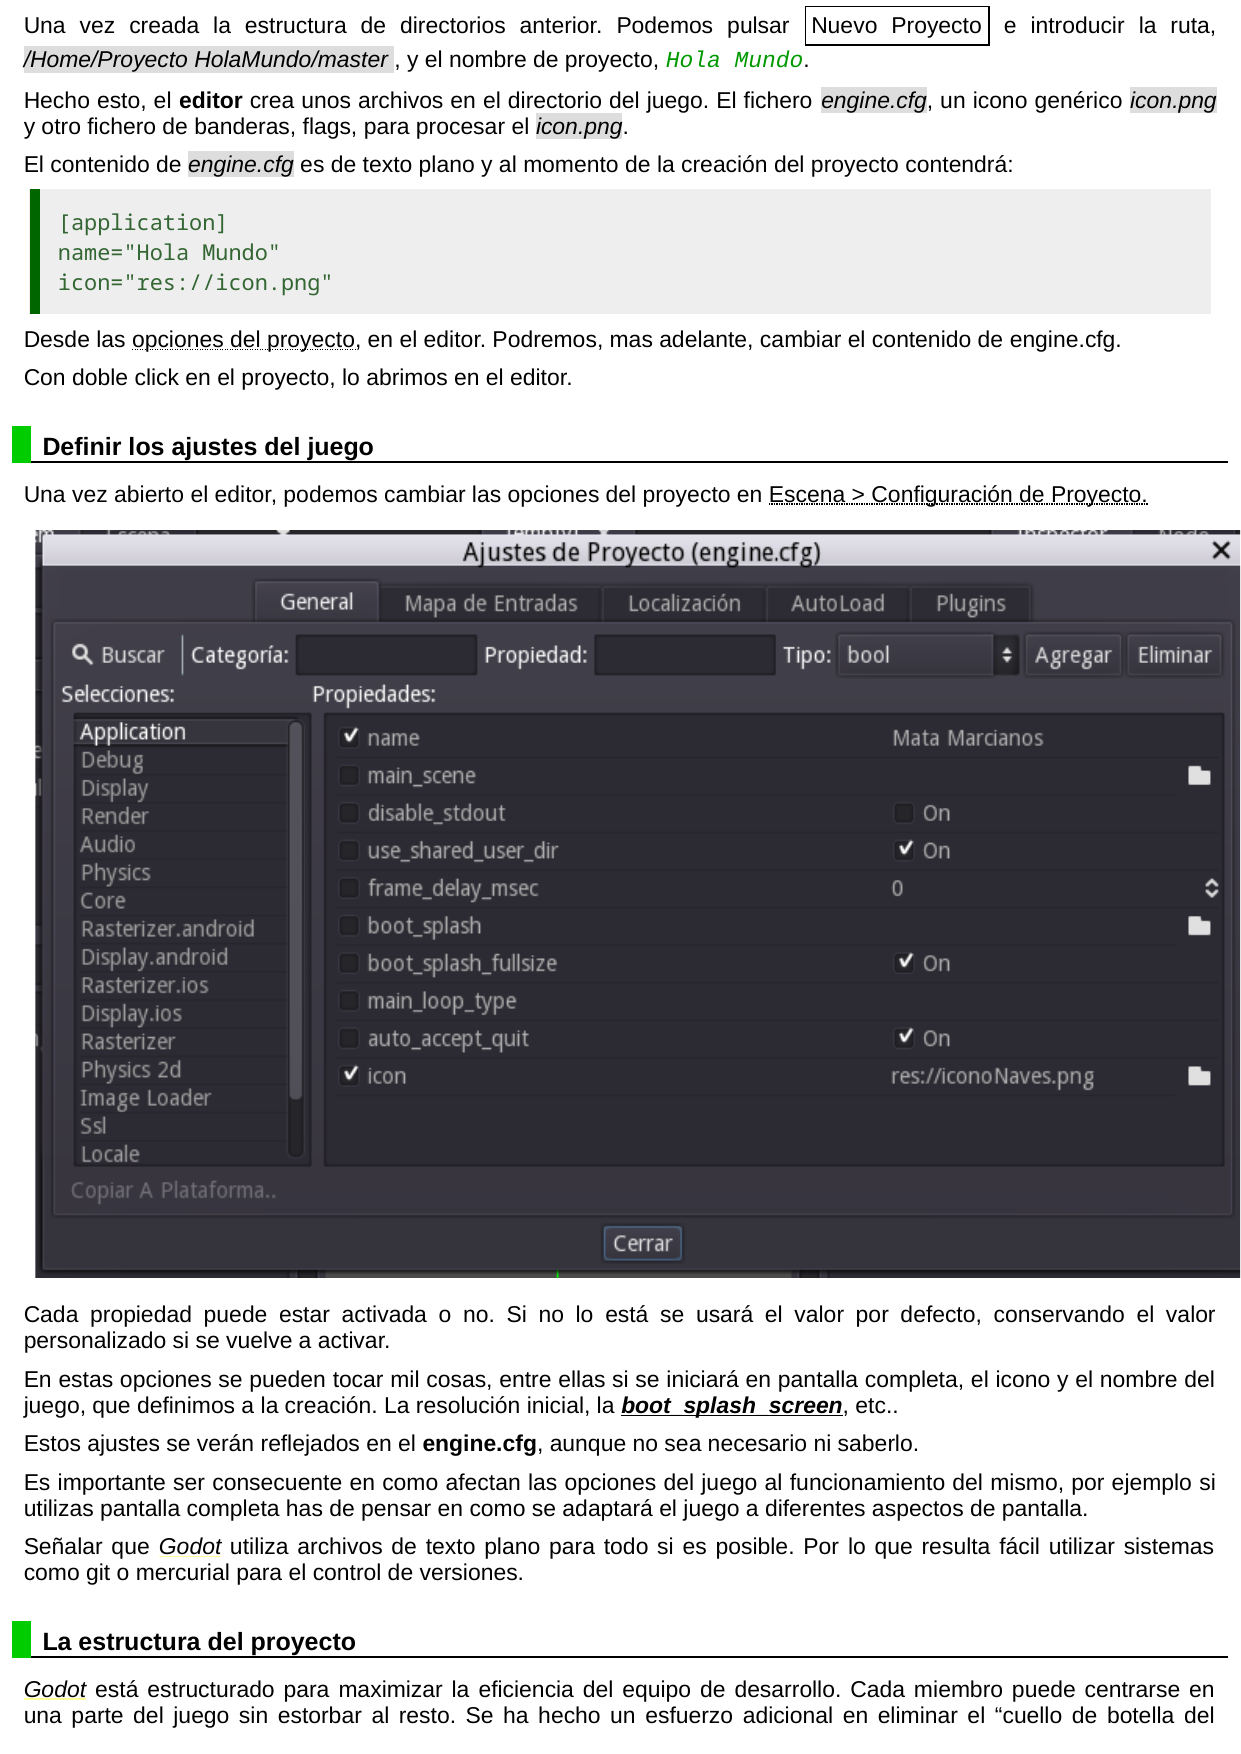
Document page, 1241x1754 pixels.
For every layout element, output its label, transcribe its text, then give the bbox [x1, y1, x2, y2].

text Señalar que Godot utiliza archivos de texto plano para todo si es posible. Por lo que resulta fácil utilizar sistemas como git o mercurial para el control de versiones. [23, 1533, 1217, 1586]
text Hecho esto, el editor crea unos archivos en el directorio del juego. El fichero engine.cfg, un icono genérico icon.png y otro fichero de banderas, flags, para procesar el icon.png. [23, 87, 1217, 139]
picture [35, 530, 1241, 1278]
text Una vez abierto el editor, podemos cambiar las opciones del proyecto en Escena > Configuración de Proyecto. [23, 481, 1217, 507]
text En estas opciones se pueden tocar mil cosas, entre ellas si se iniciará en pantalla completa, el icono y el nombre del juego, que definimos a la creación. La resolución inicial, la boot_splash_screen, etc.. [23, 1366, 1217, 1418]
subtitle Definir los ajustes del juego [31, 426, 1228, 461]
text Estos ajustes se verán reflejados en el engine.cfg, aunque no sea necesario ni saberlo. [23, 1430, 1217, 1457]
text Es importante ser consecuente en como afectan las opciones del juego al funcionamiento del mismo, por ejemplo si utilizas pantalla completa has de pensar en como se adaptará el juego a diferentes aspectos de pantalla. [23, 1468, 1217, 1521]
text [application] [40, 189, 1211, 237]
text Godot está estructurado para maximizar la eficiencia del equipo de desarrollo. Cada miembro puede centrarse en una parte del juego sin estorbar al resto. Se ha hecho un esfuerzo adicional en eliminar el “cuello de botella del [23, 1676, 1217, 1728]
text Desde las opciones del proyecto, en el editor. Podremos, mas adelante, cambiar el contenido de engine.cfg. [23, 326, 1217, 352]
subtitle La estructura del proyecto [31, 1621, 1228, 1656]
text El contenido de engine.cfg es de texto plano y al momento de la creación del proyecto contendrá: [23, 151, 188, 177]
text Cada propiedad puede estar activada o no. Si no lo está se usará el valor por defecto, conservando el valor personalizado si se vuelve a activar. [23, 1301, 1217, 1354]
text name="Hola Mundo" [40, 237, 1211, 267]
text Una vez creada la estructura de directorios anterior. Podemos pulsar Nuevo Proyecto e introducir la ruta, /Home/Proyecto HolaMundo/master , y el nombre de proyecto, Hola Mundo. [23, 6, 1217, 75]
text Con doble click en el proyecto, lo abrimos en el editor. [23, 364, 1217, 391]
text icon="res://icon.png" [40, 267, 1211, 314]
text El contenido de engine.cfg es de texto plano y al momento de la creación del proyecto contendrá: [294, 151, 1217, 177]
